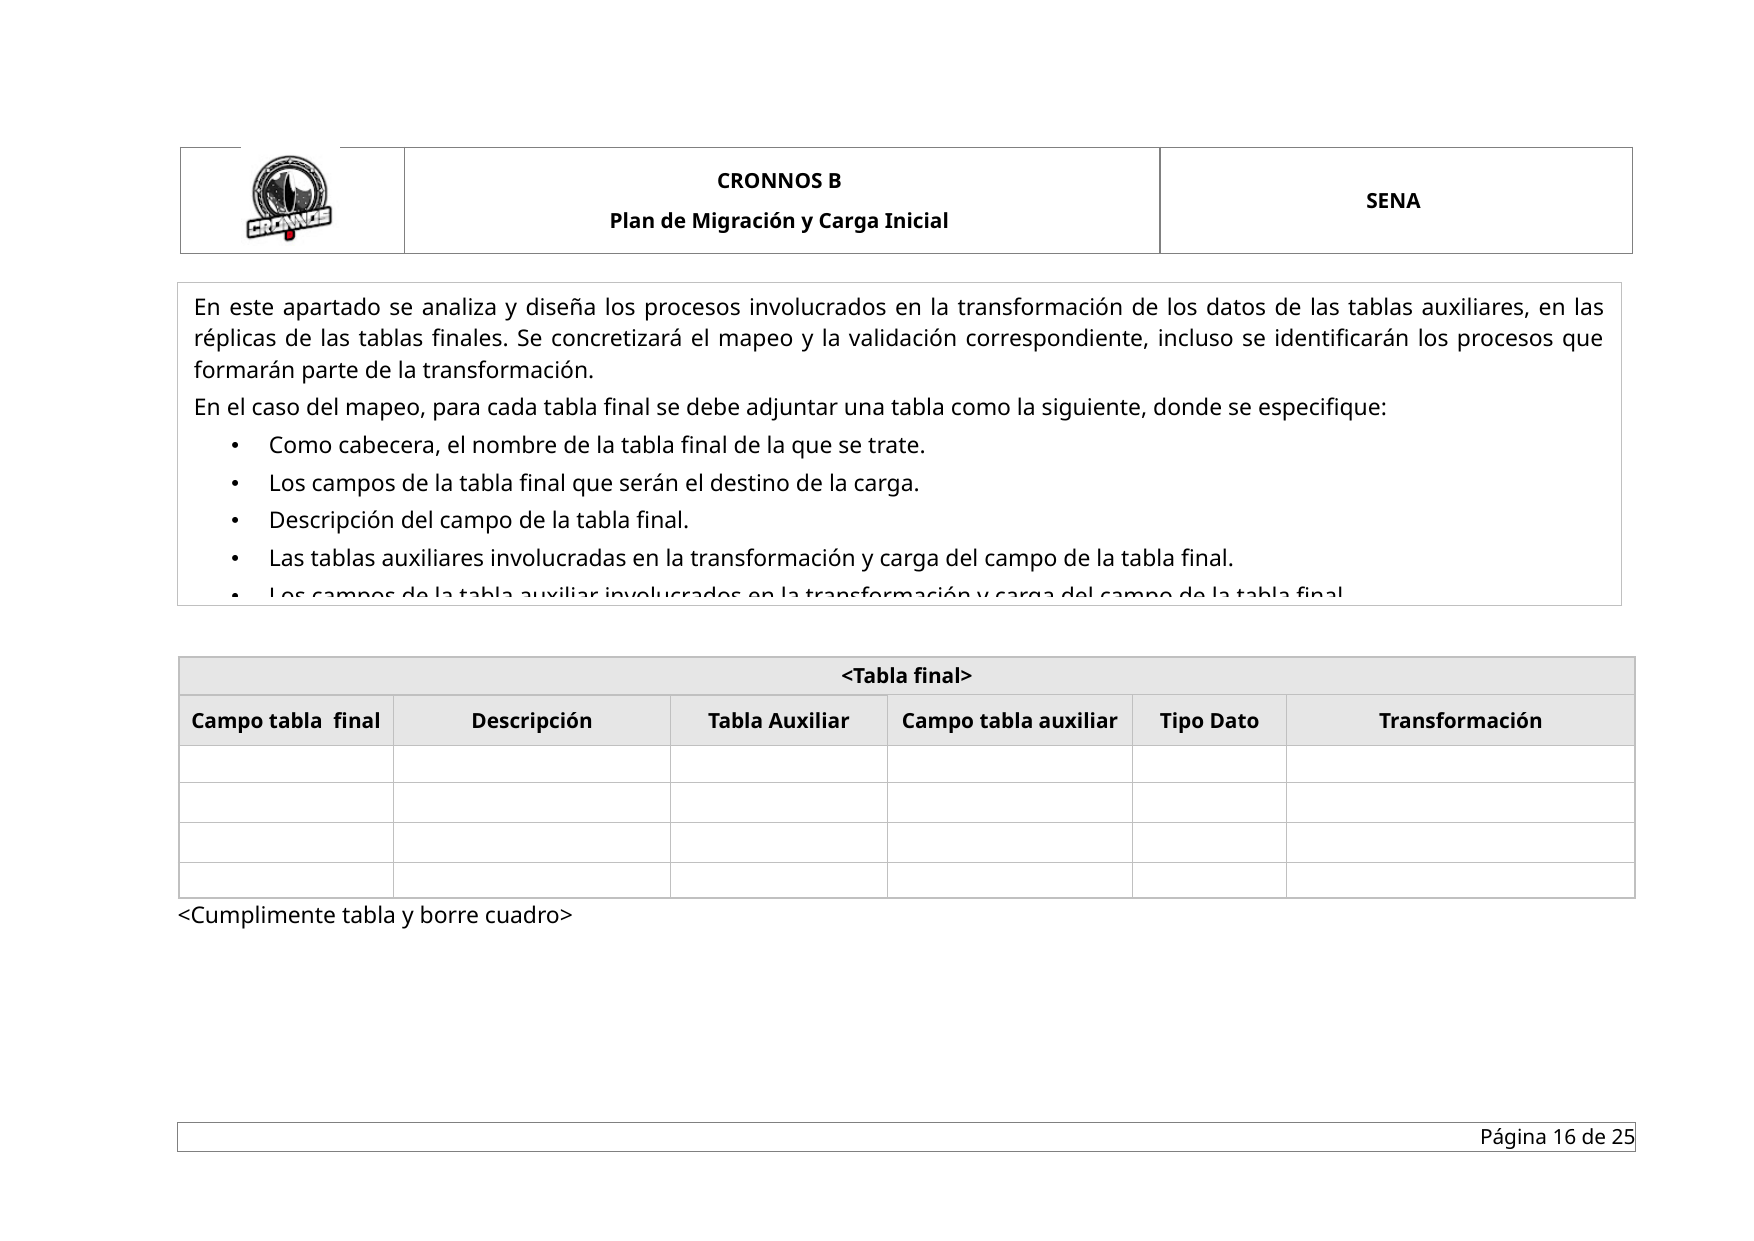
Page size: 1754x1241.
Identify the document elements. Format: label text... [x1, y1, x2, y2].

table_cell [1287, 746, 1634, 782]
table_header <Tabla final> [180, 658, 1634, 694]
table_cell [671, 863, 887, 897]
table_cell Campo tabla final [180, 696, 393, 745]
table_cell [1133, 783, 1286, 822]
text <Cumplimente tabla y borre cuadro> [177, 899, 1636, 930]
table_cell [1287, 783, 1634, 822]
table_cell Tabla Auxiliar [671, 696, 887, 745]
table_cell [394, 746, 670, 782]
text En este apartado se analiza y diseña los procesos involucrados en la transformación de los datos de las tablas auxiliares, en las réplicas de las tablas finales. Se concretizará el mapeo y la validación correspondiente, incluso se identificarán los procesos que formarán parte de la transformación. [194, 291, 1606, 385]
table_cell [888, 783, 1132, 822]
table_cell [180, 823, 393, 862]
table_cell [1133, 746, 1286, 782]
table_cell [180, 746, 393, 782]
table_cell [394, 783, 670, 822]
table_cell Campo tabla auxiliar [888, 695, 1132, 745]
table_cell [671, 746, 887, 782]
table_cell [1133, 823, 1286, 862]
list Los campos de la tabla final que serán el destino de la carga. [231, 467, 1606, 498]
list Descripción del campo de la tabla final. [231, 504, 1606, 536]
table_cell Descripción [394, 696, 670, 745]
table_cell [1287, 863, 1634, 897]
table_cell [394, 823, 670, 862]
text En el caso del mapeo, para cada tabla final se debe adjuntar una tabla como la siguiente, donde se especifique: [194, 391, 1606, 422]
list Como cabecera, el nombre de la tabla final de la que se trate. [231, 429, 1606, 460]
table_cell [394, 863, 670, 897]
table_cell [180, 783, 393, 822]
table_cell [1133, 863, 1286, 897]
table_cell [888, 863, 1132, 897]
list Los campos de la tabla auxiliar involucrados en la transformación y carga del campo de la tabla final. [231, 580, 1606, 597]
table_cell [888, 746, 1132, 782]
table_cell [888, 823, 1132, 862]
table_cell [1287, 823, 1634, 862]
table_cell [671, 823, 887, 862]
table_cell [180, 863, 393, 897]
table_cell Transformación [1287, 695, 1634, 745]
table_cell [671, 783, 887, 822]
table_cell Tipo Dato [1133, 695, 1286, 745]
list Las tablas auxiliares involucradas en la transformación y carga del campo de la tabla final. [231, 542, 1606, 573]
